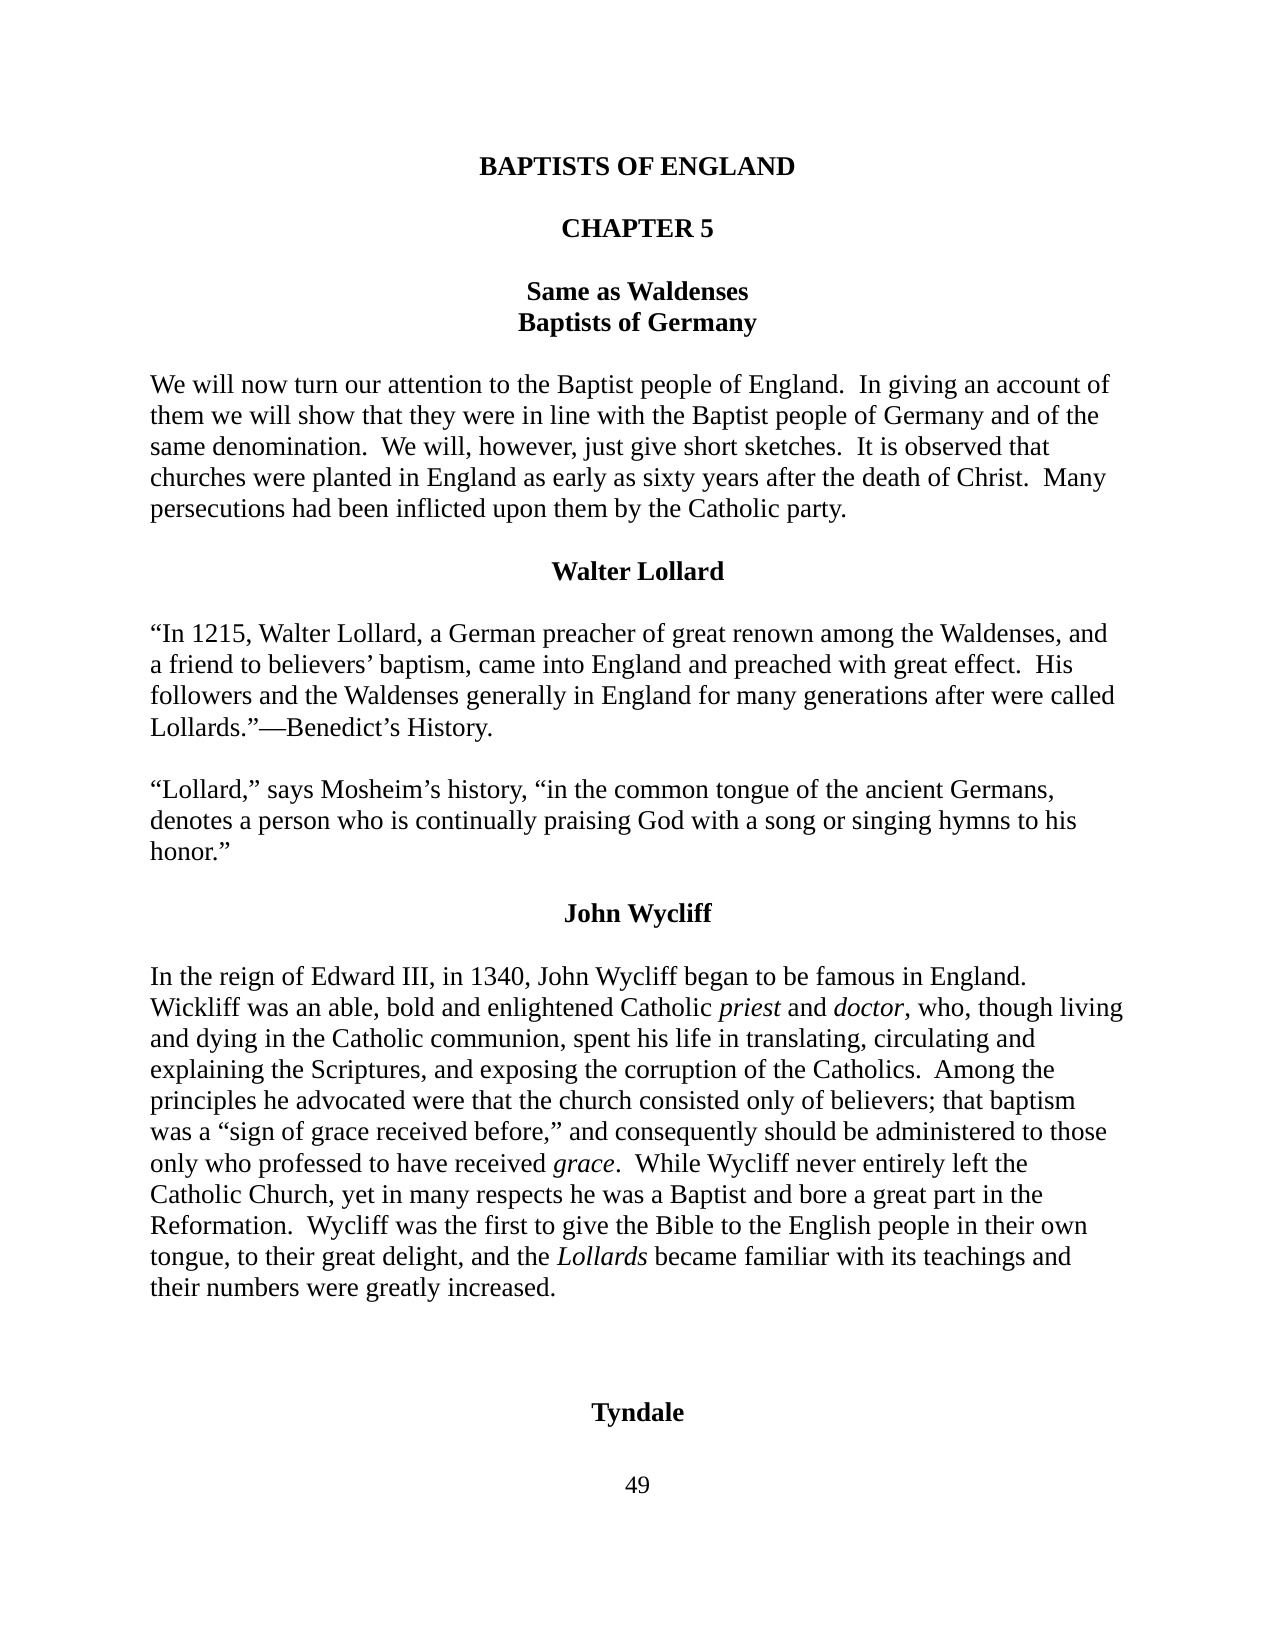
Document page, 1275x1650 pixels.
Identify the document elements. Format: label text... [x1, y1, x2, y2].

text Baptists of Germany [150, 306, 1125, 337]
text In the reign of Edward III, in 1340, John Wycliff began to be famous in England. Wickliff was an able, bold and enlightened Catholic priest and doctor, who, though living and dying in the Catholic communion, spent his life in translating, circulating and explaining the Scriptures, and exposing the corruption of the Catholics. Among the principles he advocated were that the church consisted only of believers; that baptism was a “sign of grace received before,” and consequently should be administered to those only who professed to have received grace. While Wycliff never entirely left the Catholic Church, yet in many respects he was a Baptist and bore a great part in the Reformation. Wycliff was the first to give the Bible to the English people in their own tongue, to their great delight, and the Lollards became familiar with its teachings and their numbers were greatly increased. [150, 960, 1125, 1302]
text We will now turn our attention to the Baptist people of England. In giving an account of them we will show that they were in line with the Baptist people of Germany and of the same denomination. We will, however, just give short sketches. It is observed that churches were planted in England as early as sixty years after the death of Christ. Many persecutions had been inflicted upon them by the Catholic party. [150, 368, 1125, 524]
text John Wycliff [150, 897, 1125, 929]
text Same as Waldenses [150, 274, 1125, 306]
text “In 1215, Walter Lollard, a German preacher of great renown among the Waldenses, and a friend to believers’ baptism, came into England and preached with great effect. His followers and the Waldenses generally in England for many generations after were called Lollards.”—Benedict’s History. [150, 617, 1125, 742]
text Walter Lollard [150, 555, 1125, 586]
text CHAPTER 5 [150, 212, 1125, 243]
text Tyndale [150, 1396, 1125, 1427]
text “Lollard,” says Mosheim’s history, “in the common tongue of the ancient Germans, denotes a person who is continually praising God with a song or singing hymns to his honor.” [150, 773, 1125, 866]
text BAPTISTS OF ENGLAND [150, 150, 1125, 181]
